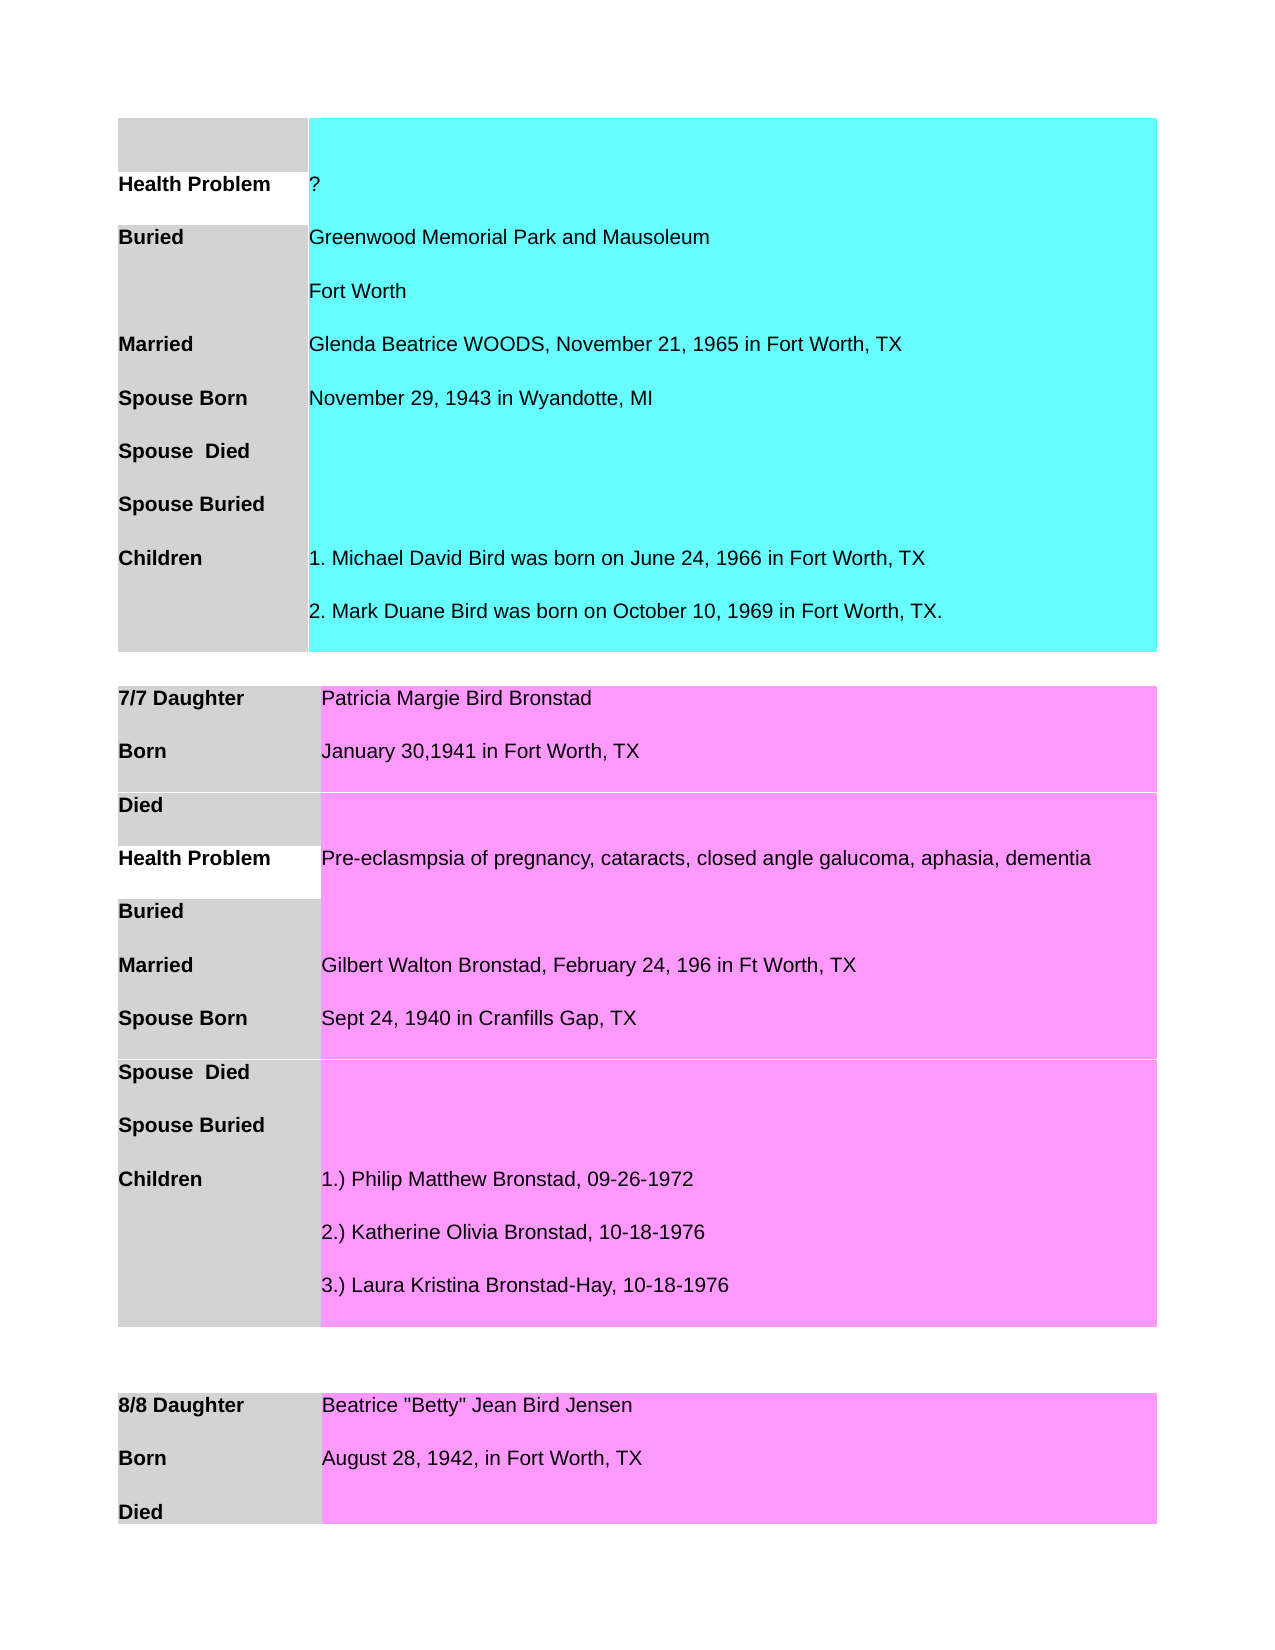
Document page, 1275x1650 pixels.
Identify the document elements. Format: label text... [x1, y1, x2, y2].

table_cell Sept 24, 1940 in Cranfills Gap, TX [321, 1006, 1157, 1059]
table_cell Children [118, 546, 308, 652]
table_cell [309, 492, 1157, 546]
table_cell Buried [118, 899, 321, 953]
table_cell [322, 1500, 1157, 1524]
table_cell Spouse Buried [118, 1113, 321, 1166]
table_cell ? [309, 172, 1157, 225]
table_cell 1.) Philip Matthew Bronstad, 09-26-1972 2.) Katherine Olivia Bronstad, 10-18-1976 3.) Laura Kristina Bronstad-Hay, 10-18-1976 [321, 1166, 1157, 1327]
table_cell Spouse Died [118, 439, 308, 492]
table_cell Children [118, 1166, 321, 1327]
table_cell Buried [118, 225, 308, 332]
table_cell January 30,1941 in Fort Worth, TX [321, 739, 1157, 792]
table_header 7/7 Daughter [118, 686, 321, 739]
table_cell Married [118, 332, 308, 385]
table_header Patricia Margie Bird Bronstad [321, 686, 1157, 739]
table_cell Spouse Born [118, 1006, 321, 1059]
table_cell Health Problem [118, 172, 308, 225]
table_cell Died [118, 1500, 322, 1524]
table_cell [309, 118, 1157, 172]
table_cell Born [118, 1446, 322, 1500]
table_cell Died [118, 793, 321, 846]
table_cell Born [118, 739, 321, 792]
table_cell 1. Michael David Bird was born on June 24, 1966 in Fort Worth, TX 2. Mark Duane Bird was born on October 10, 1969 in Fort Worth, TX. [309, 546, 1157, 652]
table_cell Spouse Died [118, 1060, 321, 1113]
table_cell Pre-eclasmpsia of pregnancy, cataracts, closed angle galucoma, aphasia, dementia [321, 846, 1157, 899]
table_cell Spouse Born [118, 385, 308, 439]
table_cell November 29, 1943 in Wyandotte, MI [309, 385, 1157, 439]
table_cell Health Problem [118, 846, 321, 899]
table_cell August 28, 1942, in Fort Worth, TX [322, 1446, 1157, 1500]
table_cell [118, 118, 308, 172]
table_cell [321, 1113, 1157, 1166]
table_cell Married [118, 953, 321, 1006]
table_cell Greenwood Memorial Park and Mausoleum Fort Worth [309, 225, 1157, 332]
table_cell [309, 439, 1157, 492]
table_cell [321, 899, 1157, 953]
table_cell Gilbert Walton Bronstad, February 24, 196 in Ft Worth, TX [321, 953, 1157, 1006]
table_header Beatrice "Betty" Jean Bird Jensen [322, 1393, 1157, 1446]
table_cell [321, 1060, 1157, 1113]
table_cell [321, 793, 1157, 846]
table_header 8/8 Daughter [118, 1393, 322, 1446]
table_cell Spouse Buried [118, 492, 308, 546]
